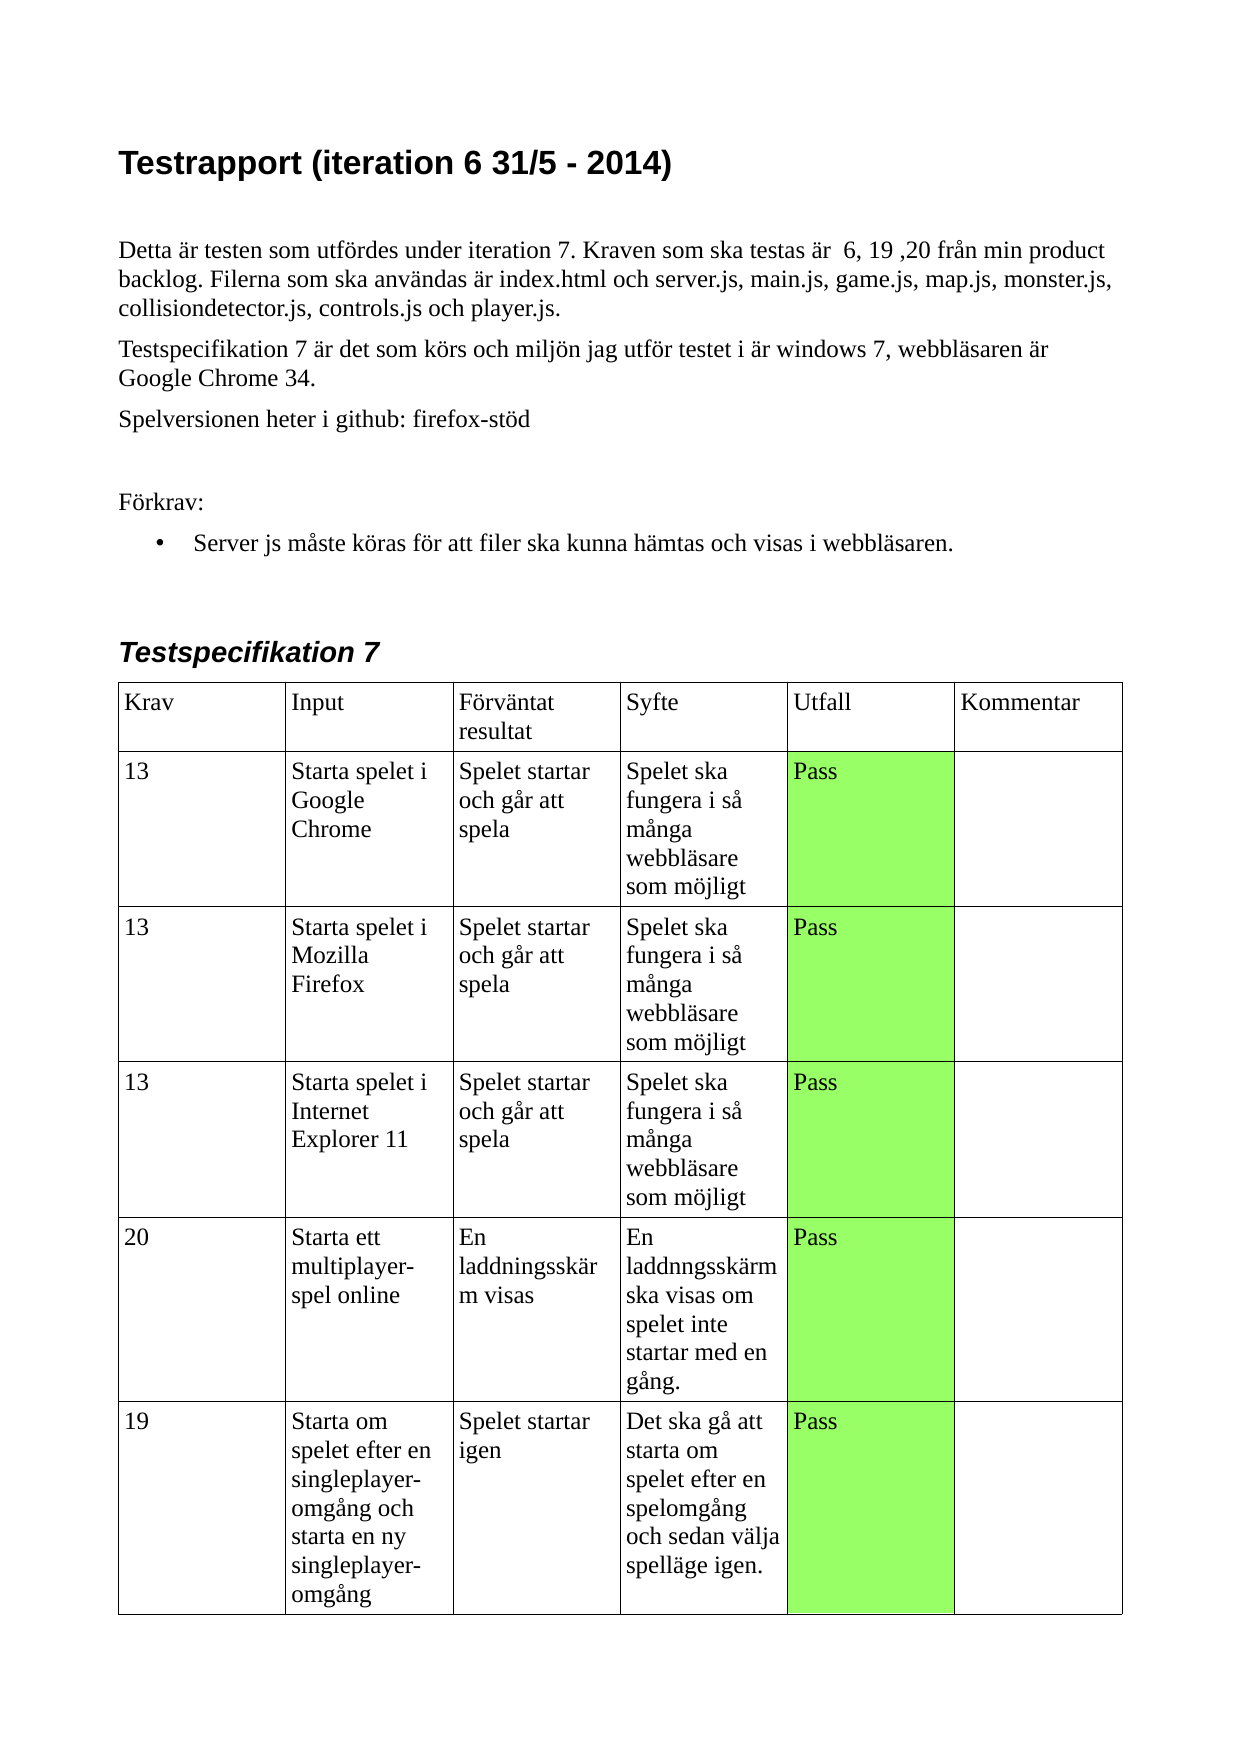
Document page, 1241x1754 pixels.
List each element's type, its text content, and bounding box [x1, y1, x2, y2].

table_header Krav [119, 683, 285, 751]
table_cell [955, 907, 1122, 1061]
table_cell Spelet ska fungera i så många webbläsare som möjligt [621, 907, 787, 1061]
table_cell Pass [788, 1062, 954, 1217]
table_header Syfte [621, 683, 787, 751]
table_cell Spelet ska fungera i så många webbläsare som möjligt [621, 752, 787, 906]
table_cell Starta om spelet efter en singleplayer-omgång och starta en ny singleplayer-omgång [286, 1402, 453, 1613]
text Detta är testen som utfördes under iteration 7. Kraven som ska testas är 6, 19 ,20 från min product backlog. Filerna som ska användas är index.html och server.js, main.js, game.js, map.js, monster.js, collisiondetector.js, controls.js och player.js. [118, 236, 1122, 322]
table_cell [955, 1402, 1122, 1613]
subtitle Testspecifikation 7 [118, 636, 1122, 669]
table_cell Starta spelet i Google Chrome [286, 752, 453, 906]
table_header Förväntat resultat [454, 683, 620, 751]
table_cell [955, 1062, 1122, 1217]
table_cell Spelet startar och går att spela [454, 752, 620, 906]
table_cell Pass [788, 907, 954, 1061]
table_cell 19 [119, 1402, 285, 1613]
table_cell Pass [788, 1218, 954, 1401]
subtitle Testrapport (iteration 6 31/5 - 2014) [118, 143, 1122, 182]
table_cell 13 [119, 1062, 285, 1217]
table_cell [955, 1218, 1122, 1401]
table_cell 13 [119, 752, 285, 906]
table_cell Starta spelet i Internet Explorer 11 [286, 1062, 453, 1217]
text Testspecifikation 7 är det som körs och miljön jag utför testet i är windows 7, webbläsaren är Google Chrome 34. [118, 334, 1122, 392]
table_cell 20 [119, 1218, 285, 1401]
table_header Input [286, 683, 453, 751]
table_cell [955, 752, 1122, 906]
table_header Utfall [788, 683, 954, 751]
table_cell Spelet ska fungera i så många webbläsare som möjligt [621, 1062, 787, 1217]
table_cell Det ska gå att starta om spelet efter en spelomgång och sedan välja spelläge igen. [621, 1402, 787, 1613]
text Förkrav: [118, 487, 1122, 516]
table_cell En laddningsskärm visas [454, 1218, 620, 1401]
table_cell En laddnngsskärm ska visas om spelet inte startar med en gång. [621, 1218, 787, 1401]
table_cell Starta ett multiplayer- spel online [286, 1218, 453, 1401]
table_cell Starta spelet i Mozilla Firefox [286, 907, 453, 1061]
table_cell 13 [119, 907, 285, 1061]
text Spelversionen heter i github: firefox-stöd [118, 404, 1122, 433]
table_header Kommentar [955, 683, 1122, 751]
table_cell Spelet startar igen [454, 1402, 620, 1613]
table_cell Pass [788, 1402, 954, 1613]
table_cell Pass [788, 752, 954, 906]
list Server js måste köras för att filer ska kunna hämtas och visas i webbläsaren. [156, 528, 1122, 557]
table_cell Spelet startar och går att spela [454, 1062, 620, 1217]
table_cell Spelet startar och går att spela [454, 907, 620, 1061]
